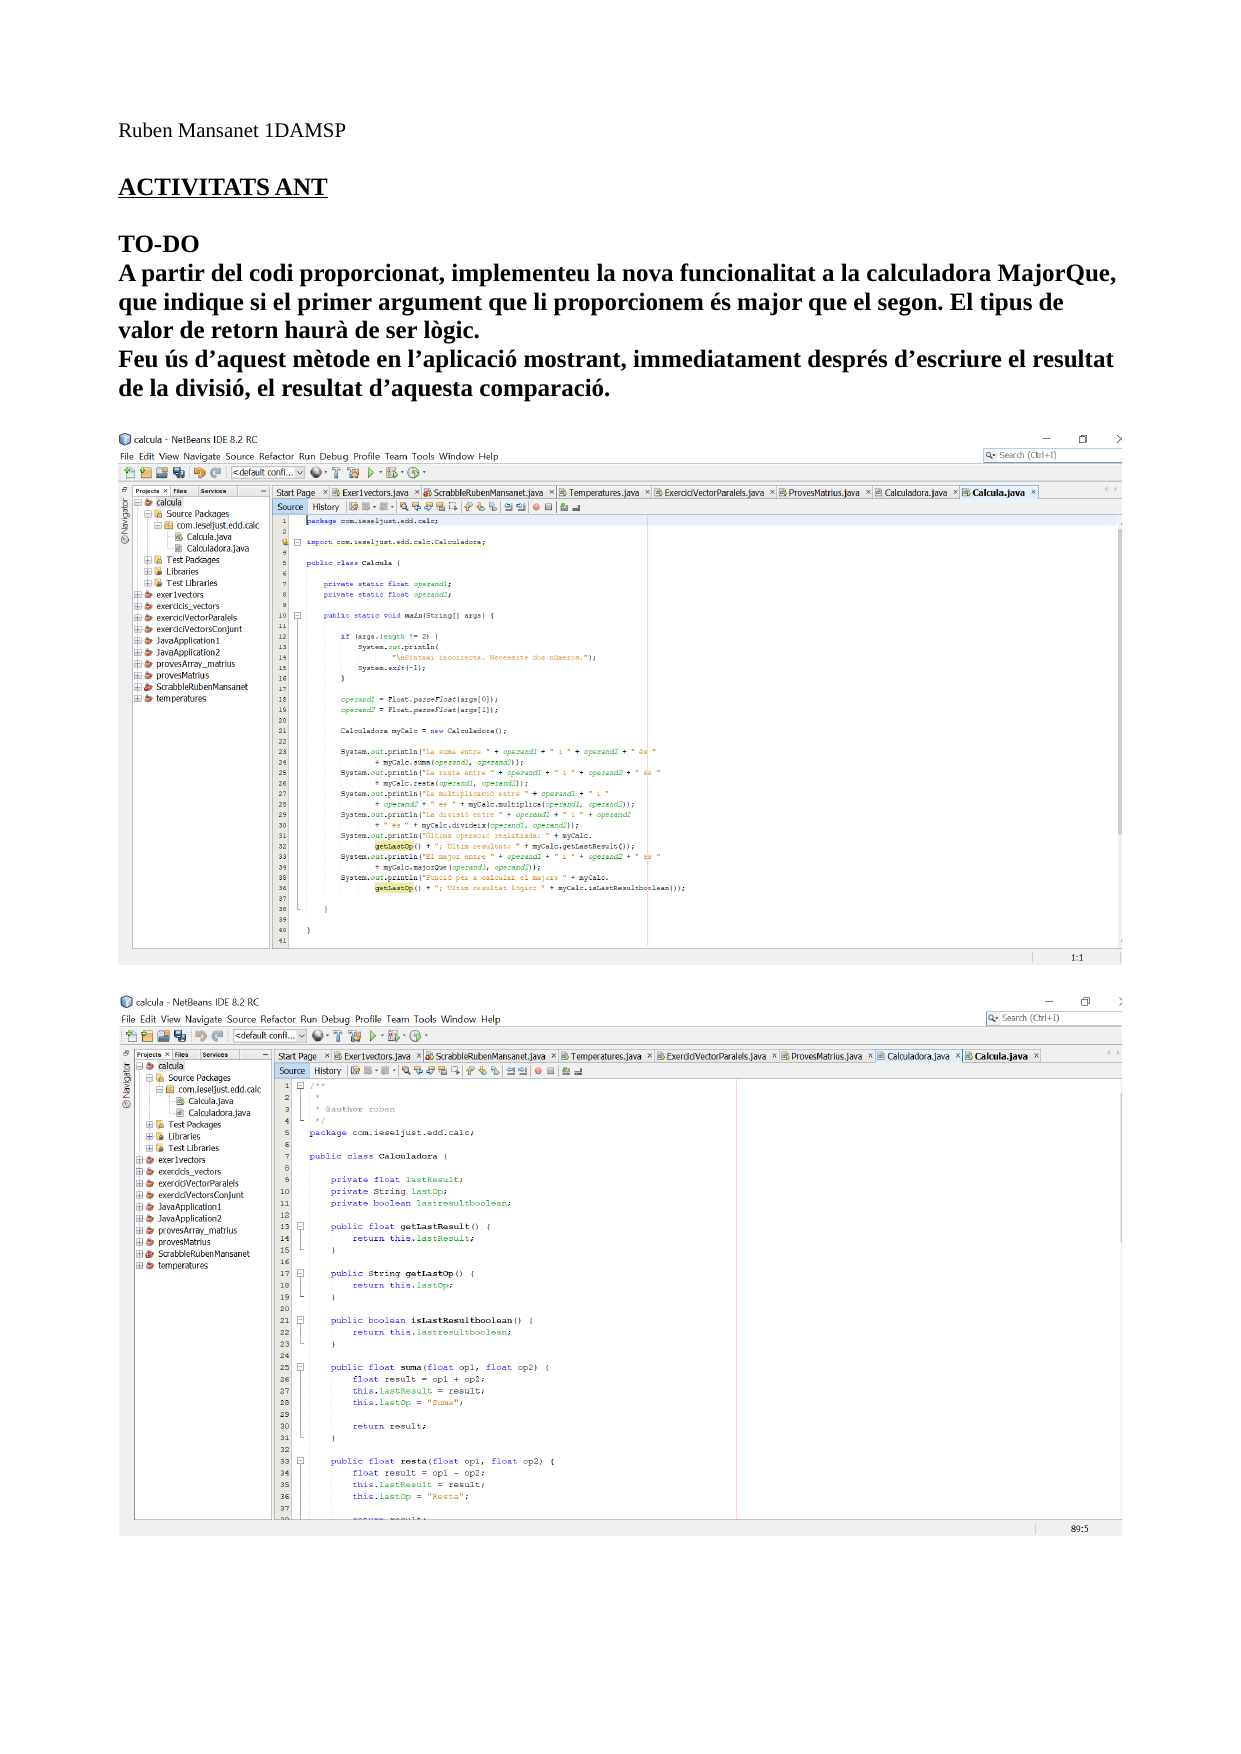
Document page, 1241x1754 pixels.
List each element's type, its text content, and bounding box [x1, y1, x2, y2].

text Feu ús d’aquest mètode en l’aplicació mostrant, immediatament després d’escriure el resultat de la divisió, el resultat d’aquesta comparació. [118, 344, 1122, 402]
text A partir del codi proporcionat, implementeu la nova funcionalitat a la calculadora MajorQue, que indique si el primer argument que li proporcionem és major que el segon. El tipus de valor de retorn haurà de ser lògic. [118, 258, 1122, 344]
text TO-DO [118, 229, 1122, 258]
picture [118, 993, 1123, 1536]
text ACTIVITATS ANT [118, 172, 1122, 200]
picture [118, 430, 1123, 965]
